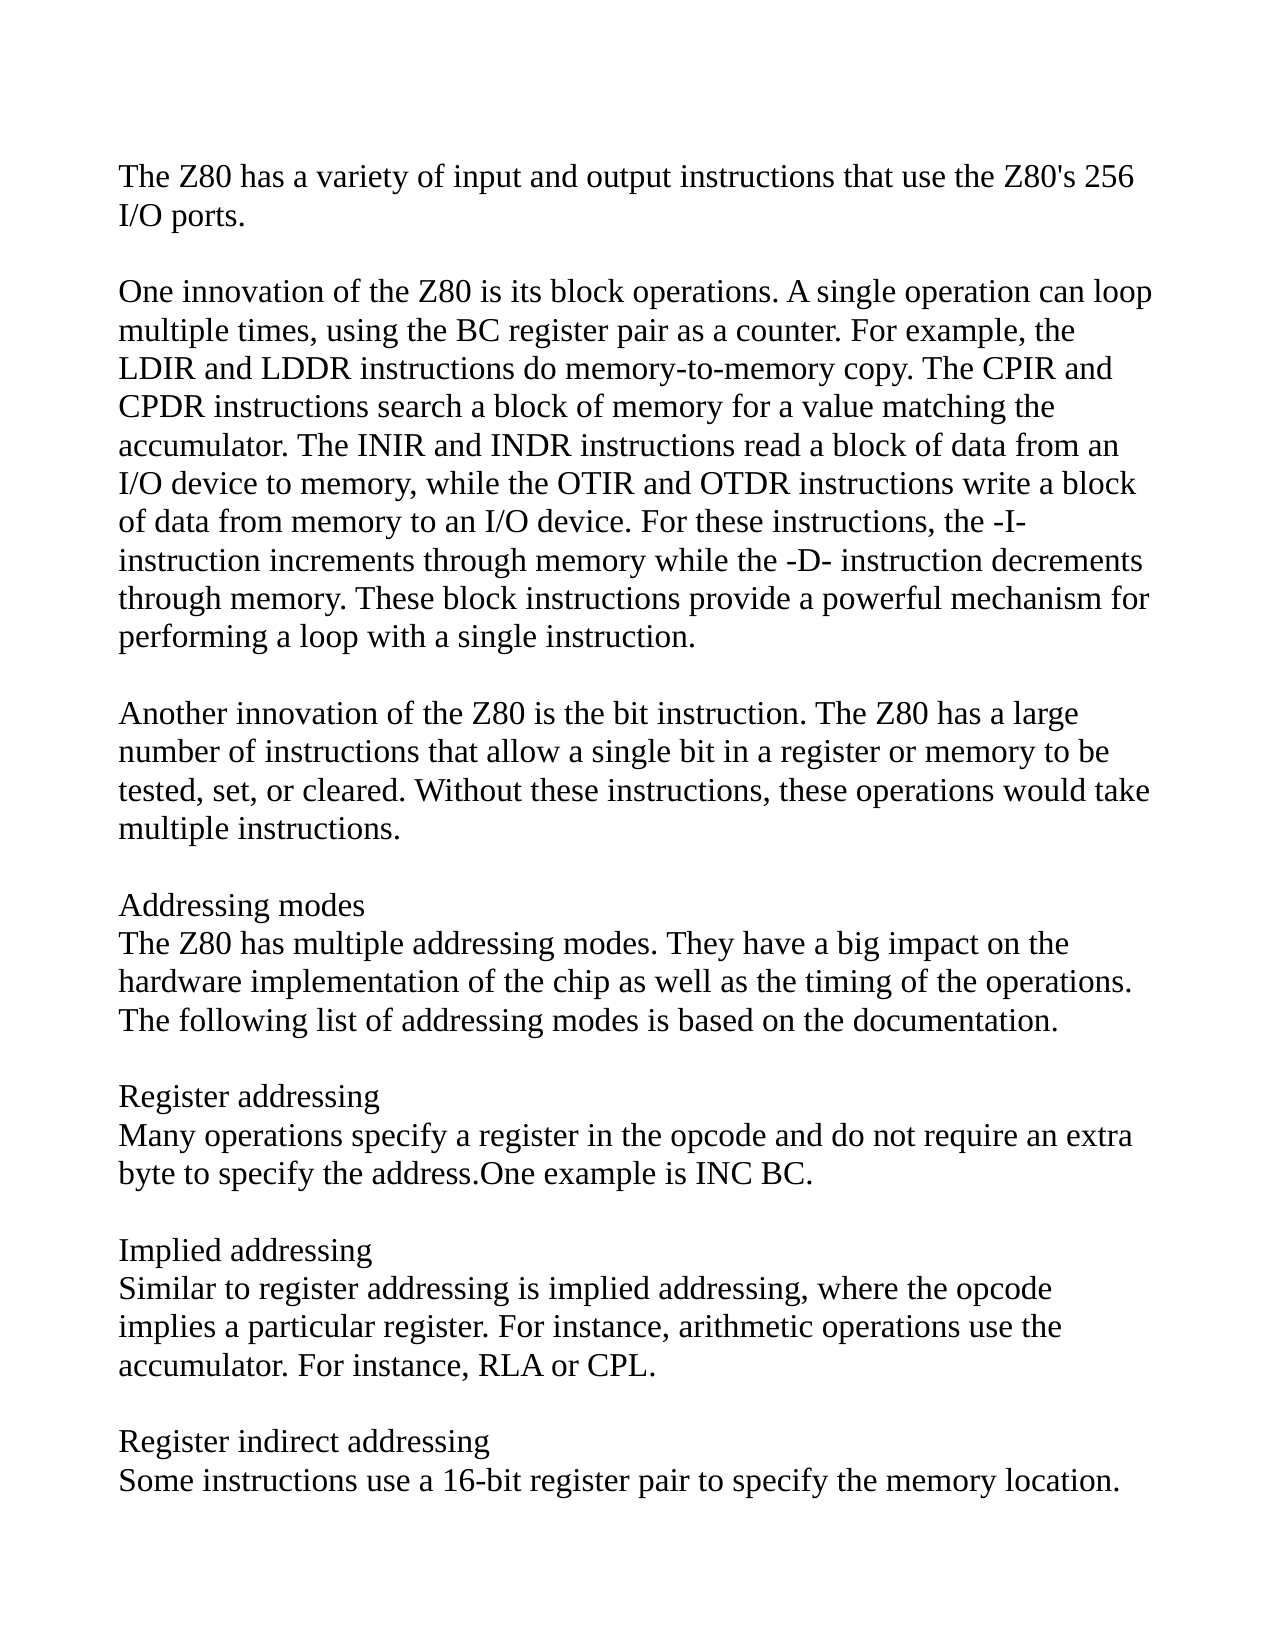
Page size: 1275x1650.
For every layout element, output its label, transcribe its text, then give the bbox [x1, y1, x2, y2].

text The Z80 has multiple addressing modes. They have a big impact on the hardware implementation of the chip as well as the timing of the operations. The following list of addressing modes is based on the documentation. [118, 923, 1157, 1038]
text Another innovation of the Z80 is the bit instruction. The Z80 has a large number of instructions that allow a single bit in a register or memory to be tested, set, or cleared. Without these instructions, these operations would take multiple instructions. [118, 693, 1157, 846]
text The Z80 has a variety of input and output instructions that use the Z80's 256 I/O ports. [118, 156, 1157, 233]
text Some instructions use a 16-bit register pair to specify the memory location. [118, 1460, 1157, 1498]
text One innovation of the Z80 is its block operations. A single operation can loop multiple times, using the BC register pair as a counter. For example, the LDIR and LDDR instructions do memory-to-memory copy. The CPIR and CPDR instructions search a block of memory for a value matching the accumulator. The INIR and INDR instructions read a block of data from an I/O device to memory, while the OTIR and OTDR instructions write a block of data from memory to an I/O device. For these instructions, the -I- instruction increments through memory while the -D- instruction decrements through memory. These block instructions provide a powerful mechanism for performing a loop with a single instruction. [118, 271, 1157, 655]
text Similar to register addressing is implied addressing, where the opcode implies a particular register. For instance, arithmetic operations use the accumulator. For instance, RLA or CPL. [118, 1268, 1157, 1383]
text Implied addressing [118, 1230, 1157, 1268]
text Register addressing [118, 1076, 1157, 1115]
text Register indirect addressing [118, 1421, 1157, 1460]
text Many operations specify a register in the opcode and do not require an extra byte to specify the address.One example is INC BC. [118, 1115, 1157, 1191]
text Addressing modes [118, 885, 1157, 923]
